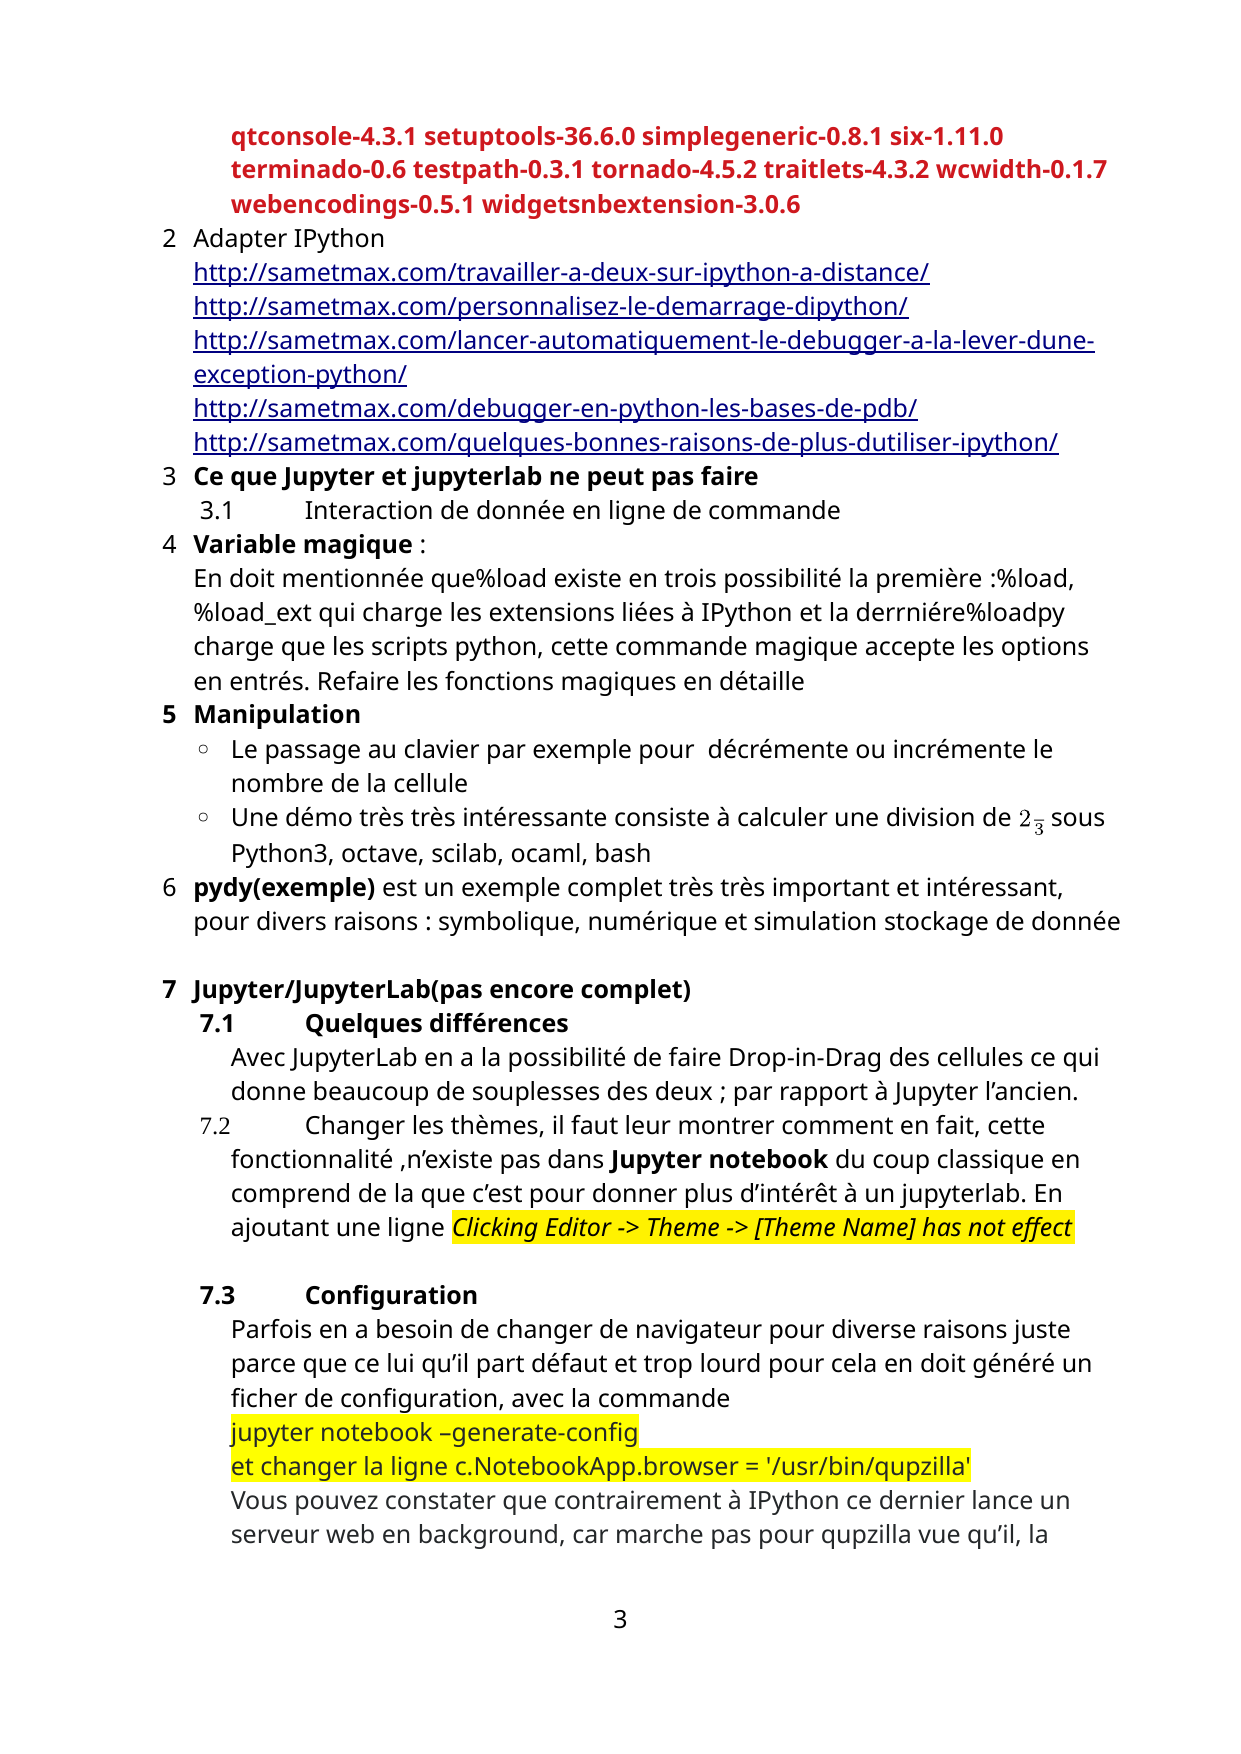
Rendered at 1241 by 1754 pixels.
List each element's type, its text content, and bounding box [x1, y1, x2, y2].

list Configuration [193, 1278, 1122, 1312]
list Avec JupyterLab en a la possibilité de faire Drop-in-Drag des cellules ce qui donne beaucoup de souplesses des deux ; par rapport à Jupyter l’ancien. [193, 1039, 1122, 1108]
list et changer la ligne c.NotebookApp.browser = '/usr/bin/qupzilla' [193, 1448, 1122, 1482]
list Quelques différences [193, 1006, 1122, 1039]
list Ce que Jupyter et jupyterlab ne peut pas faire [156, 459, 1122, 493]
list Jupyter/JupyterLab(pas encore complet) [156, 971, 1122, 1006]
list http://sametmax.com/quelques-bonnes-raisons-de-plus-dutiliser-ipython/ [156, 425, 1122, 459]
list http://sametmax.com/personnalisez-le-demarrage-dipython/ [156, 288, 1122, 322]
list Manipulation [156, 697, 1122, 731]
list Vous pouvez constater que contrairement à IPython ce dernier lance un serveur web en background, car marche pas pour qupzilla vue qu’il, la [193, 1482, 1122, 1551]
list jupyter notebook –generate-config [193, 1414, 1122, 1448]
list pydy(exemple) est un exemple complet très très important et intéressant, pour divers raisons : symbolique, numérique et simulation stockage de donnée [156, 869, 1122, 937]
list Le passage au clavier par exemple pour décrémente ou incrémente le nombre de la cellule [193, 731, 1122, 799]
list Interaction de donnée en ligne de commande [193, 493, 1122, 527]
list http://sametmax.com/travailler-a-deux-sur-ipython-a-distance/ [156, 254, 1122, 288]
list Variable magique : [156, 527, 1122, 561]
list Parfois en a besoin de changer de navigateur pour diverse raisons juste parce que ce lui qu’il part défaut et trop lourd pour cela en doit généré un ficher de configuration, avec la commande [193, 1312, 1122, 1414]
list http://sametmax.com/lancer-automatiquement-le-debugger-a-la-lever-dune-exception-python/ [156, 322, 1122, 391]
list Une démo très très intéressante consiste à calculer une division de sous Python3, octave, scilab, ocaml, bash [193, 799, 1122, 869]
list qtconsole-4.3.1 setuptools-36.6.0 simplegeneric-0.8.1 six-1.11.0 terminado-0.6 testpath-0.3.1 tornado-4.5.2 traitlets-4.3.2 wcwidth-0.1.7 webencodings-0.5.1 widgetsnbextension-3.0.6 [193, 118, 1122, 220]
list http://sametmax.com/debugger-en-python-les-bases-de-pdb/ [156, 391, 1122, 425]
list En doit mentionnée que%load existe en trois possibilité la première :%load,%load_ext qui charge les extensions liées à IPython et la derrniére%loadpy charge que les scripts python, cette commande magique accepte les options en entrés. Refaire les fonctions magiques en détaille [156, 561, 1122, 697]
list Changer les thèmes, il faut leur montrer comment en fait, cette fonctionnalité ,n’existe pas dans Jupyter notebook du coup classique en comprend de la que c’est pour donner plus d’intérêt à un jupyterlab. En ajoutant une ligne Clicking Editor -> Theme -> [Theme Name] has not effect [193, 1108, 1122, 1244]
list Adapter IPython [156, 220, 1122, 254]
